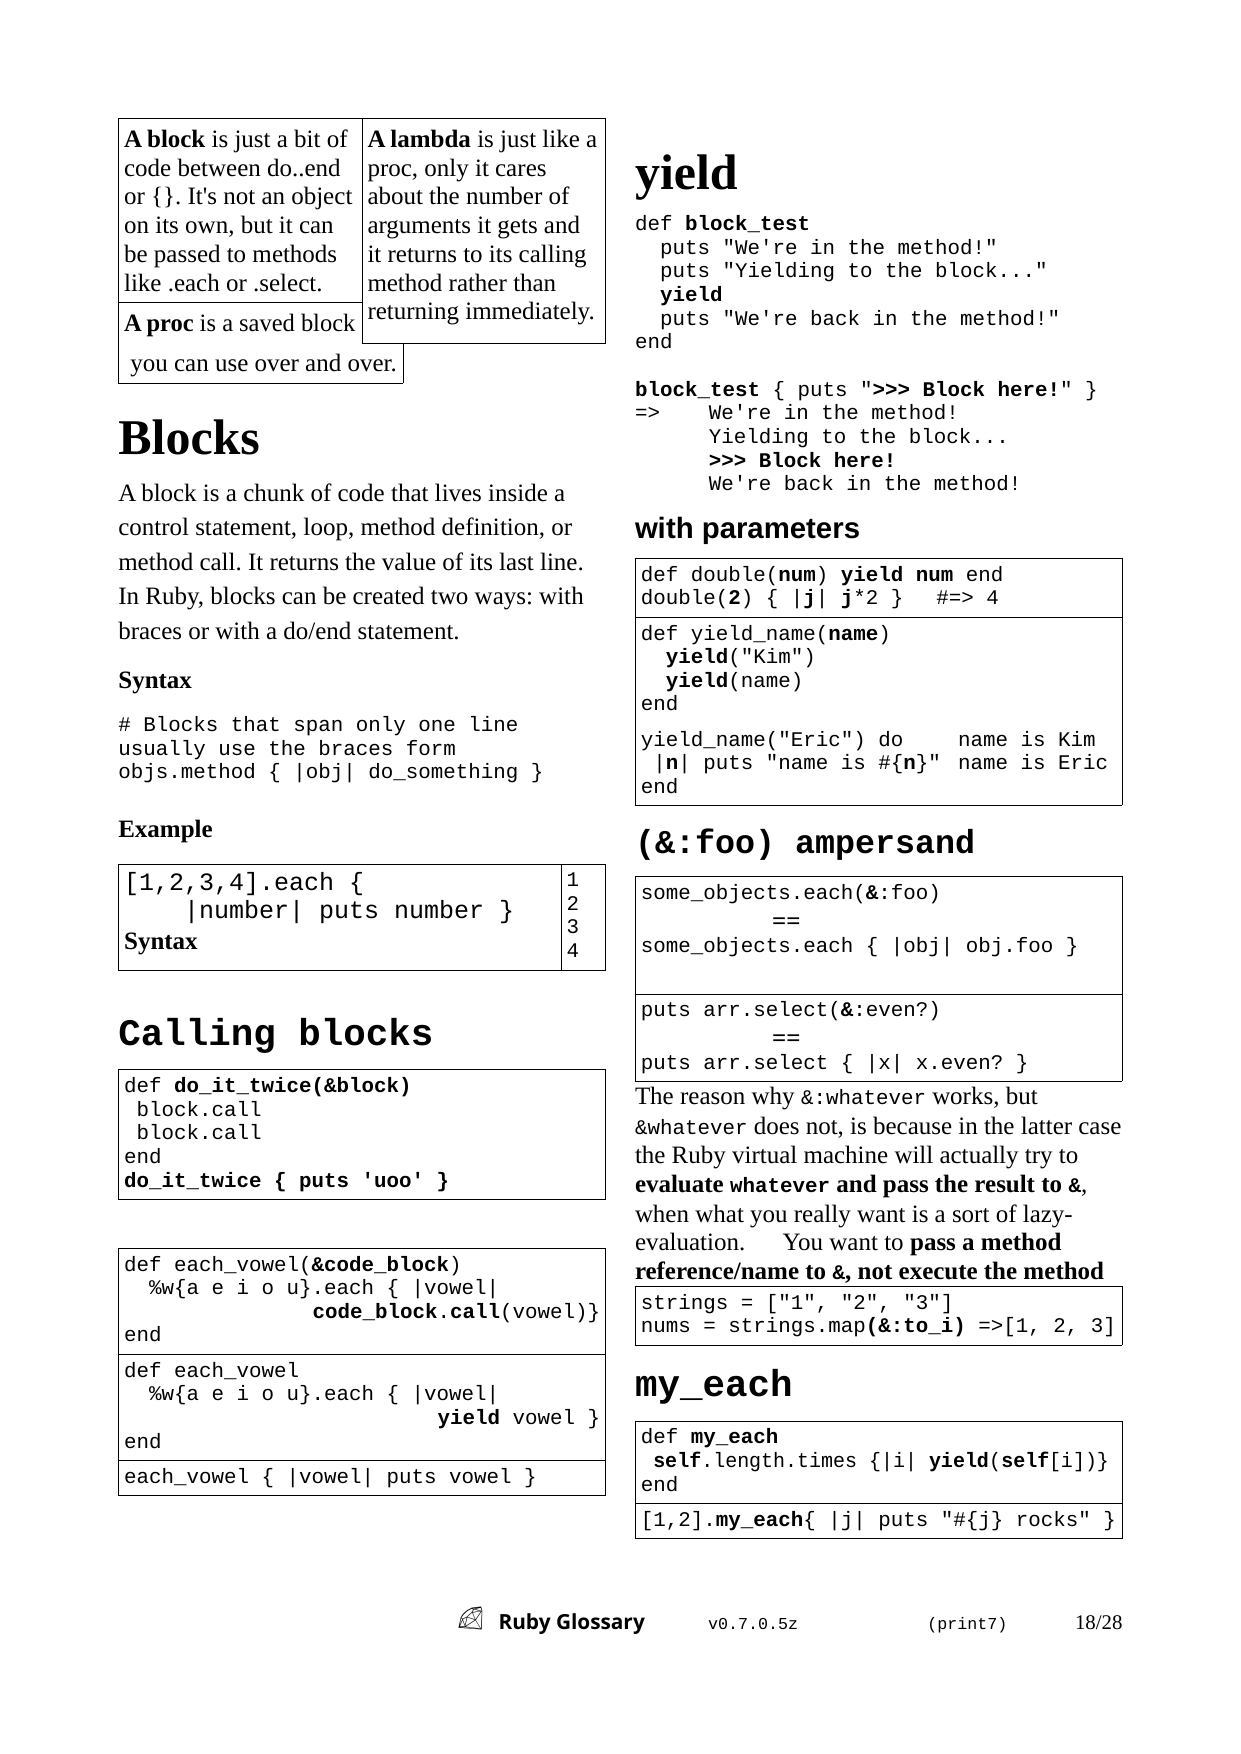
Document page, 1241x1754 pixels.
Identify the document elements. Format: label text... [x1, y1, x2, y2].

subtitle yield [635, 143, 1122, 201]
table_cell name is Kim name is Eric [952, 723, 1122, 805]
table_cell [1,2].my_each{ |j| puts "#{j} rocks" } [636, 1504, 1122, 1538]
table_header def do_it_twice(&block) block.call block.call end do_it_twice { puts 'uoo' } [119, 1070, 605, 1199]
subtitle Blocks [118, 408, 605, 465]
text def block_test [635, 213, 1122, 237]
text puts "We're in the method!" [635, 237, 1122, 260]
table_header [952, 618, 1122, 723]
text => We're in the method! [635, 402, 1122, 426]
text end [635, 331, 1122, 355]
text Syntax [118, 665, 605, 694]
picture [456, 1605, 483, 1630]
table_cell A proc is a saved block [119, 303, 362, 342]
table_cell puts arr.select(&:even?) == puts arr.select { |x| x.even? } [636, 995, 1122, 1081]
text The reason why &:whatever works, but &whatever does not, is because in the latter case the Ruby virtual machine will actually try to evaluate whatever and pass the result to &, when what you really want is a sort of lazy-evaluation. You want to pass a method reference/name to &, not execute the method [635, 1082, 1122, 1286]
text objs.method { |obj| do_something } [118, 761, 605, 785]
table_cell each_vowel { |vowel| puts vowel } [119, 1461, 605, 1495]
table_cell yield_name("Eric") do |n| puts "name is #{n}" end [636, 723, 952, 805]
subtitle Calling blocks [118, 1014, 605, 1057]
subtitle (&:foo) ampersand [635, 826, 1122, 864]
subtitle my_each [635, 1366, 1122, 1408]
table_header def my_each self.length.times {|i| yield(self[i])} end [636, 1422, 1122, 1503]
table_header [1,2,3,4].each { |number| puts number } Syntax [119, 865, 561, 969]
table_header A block is just a bit of code between do..end or {}. It's not an object on its own, but it can be passed to methods like .each or .select. [119, 119, 362, 302]
text >>> Block here! [635, 449, 1122, 473]
text Yielding to the block... [635, 426, 1122, 449]
table_header def yield_name(name) yield("Kim") yield(name) end [636, 618, 952, 723]
text A block is a chunk of code that lives inside a control statement, loop, method definition, or method call. It returns the value of its last line. In Ruby, blocks can be created two ways: with braces or with a do/end statement. [118, 478, 605, 644]
text # Blocks that span only one line usually use the braces form [118, 714, 605, 761]
text yield [635, 284, 1122, 308]
table_header def each_vowel(&code_block) %w{a e i o u}.each { |vowel| code_block.call(vowel)} end [119, 1249, 605, 1354]
text puts "We're back in the method!" [635, 308, 1122, 331]
table_header 1 2 3 4 [562, 865, 605, 969]
table_header strings = ["1", "2", "3"] nums = strings.map(&:to_i) =>[1, 2, 3] [636, 1287, 1122, 1345]
table_header some_objects.each(&:foo) == some_objects.each { |obj| obj.foo } [636, 877, 1122, 993]
table_header def double(num) yield num end double(2) { |j| j*2 } #=> 4 [636, 559, 1122, 617]
table_header A lambda is just like a proc, only it cares about the number of arguments it gets and it returns to its calling method rather than returning immediately. [363, 119, 605, 342]
subtitle with parameters [635, 511, 1122, 545]
text puts "Yielding to the block..." [635, 260, 1122, 284]
table_cell [404, 344, 605, 383]
text block_test { puts ">>> Block here!" } [635, 379, 1122, 402]
table_cell def each_vowel %w{a e i o u}.each { |vowel| yield vowel } end [119, 1355, 605, 1460]
text Example [118, 814, 605, 843]
table_cell you can use over and over. [119, 343, 403, 383]
text We're back in the method! [635, 473, 1122, 497]
